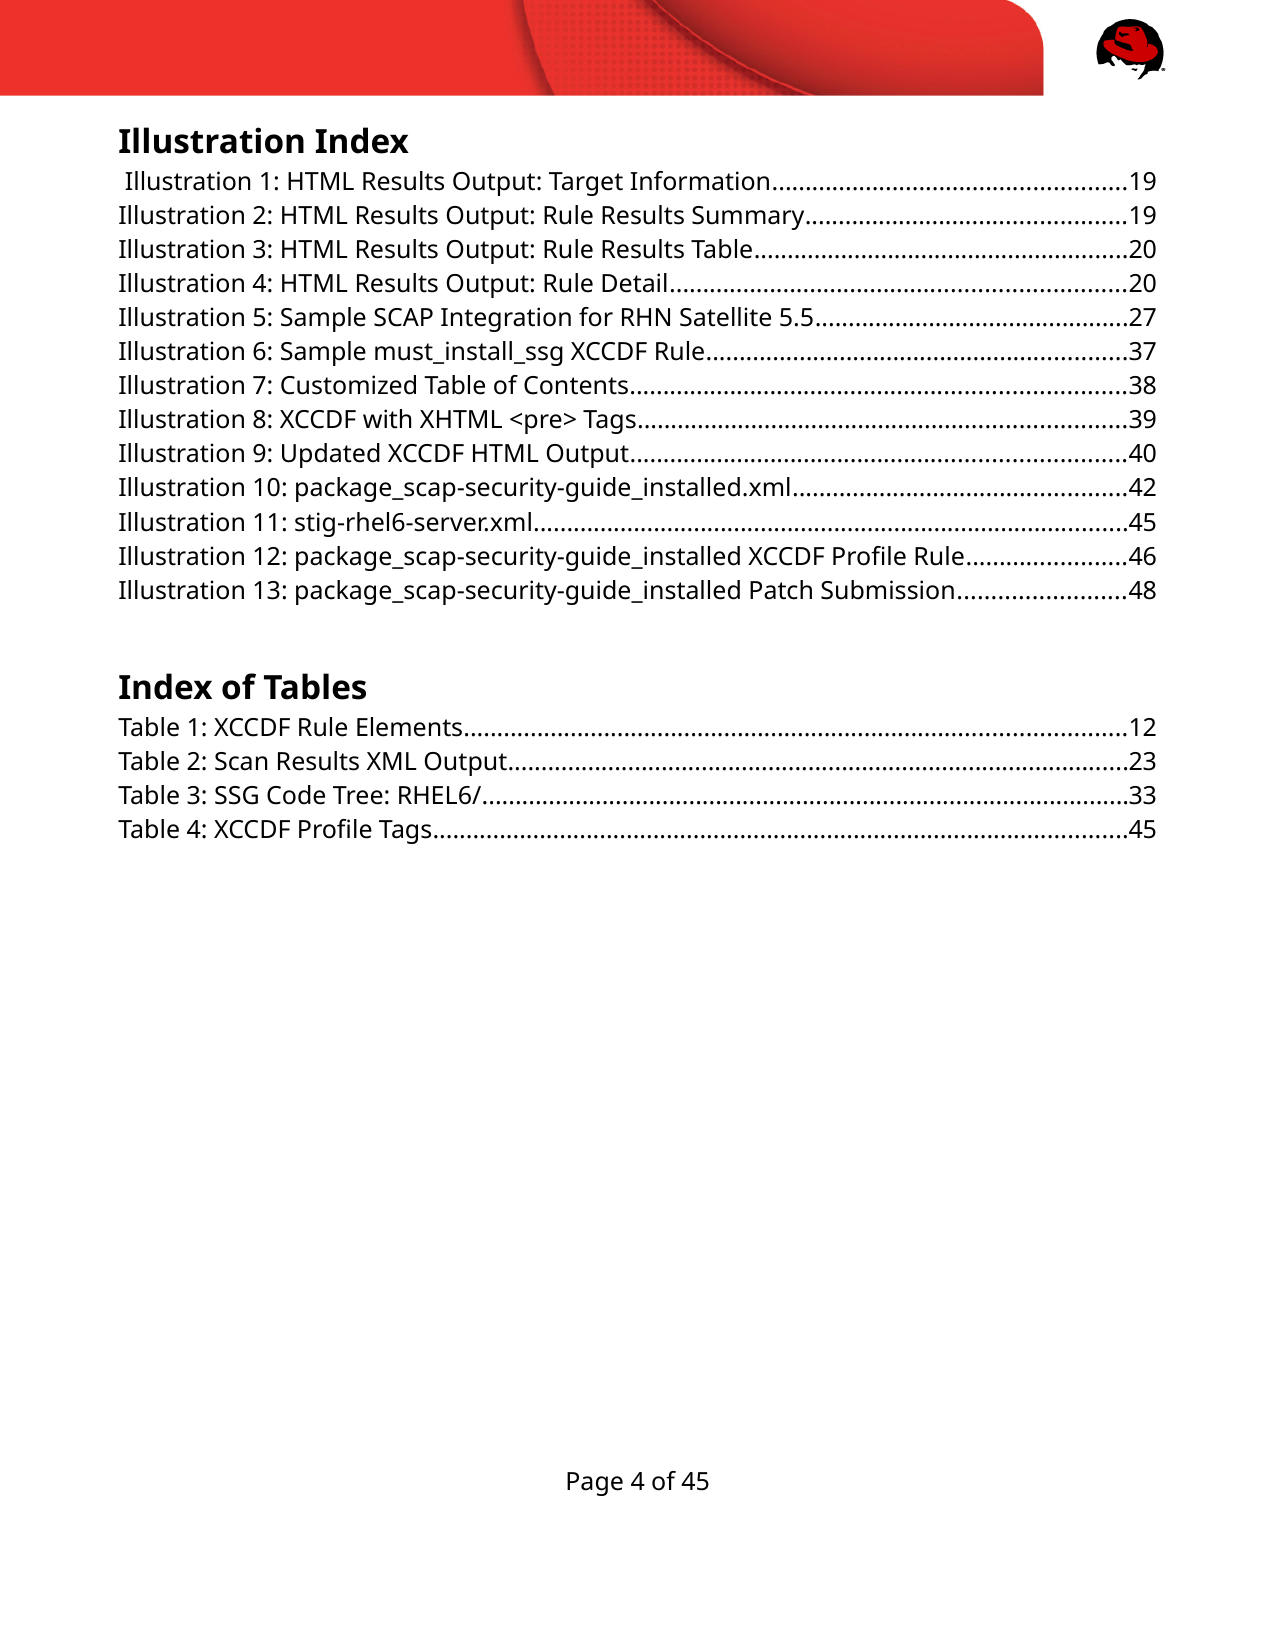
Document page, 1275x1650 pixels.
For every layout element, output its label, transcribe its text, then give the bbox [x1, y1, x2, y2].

text Illustration 6: Sample must_install_ssg XCCDF Rule 37 [118, 334, 1157, 368]
text Table 3: SSG Code Tree: RHEL6/ 33 [118, 777, 1157, 811]
picture [0, 0, 1170, 96]
text Illustration 5: Sample SCAP Integration for RHN Satellite 5.5 27 [118, 300, 1157, 334]
text Illustration 13: package_scap-security-guide_installed Patch Submission 48 [118, 572, 1157, 606]
text Table 2: Scan Results XML Output 23 [118, 743, 1157, 777]
text Illustration 3: HTML Results Output: Rule Results Table 20 [118, 232, 1157, 266]
text Illustration 4: HTML Results Output: Rule Detail 20 [118, 266, 1157, 300]
text Illustration 2: HTML Results Output: Rule Results Summary 19 [118, 198, 1157, 232]
text Table 4: XCCDF Profile Tags 45 [118, 811, 1157, 846]
text Illustration 11: stig-rhel6-server.xml 45 [118, 504, 1157, 538]
text Illustration 8: XCCDF with XHTML <pre> Tags 39 [118, 402, 1157, 436]
text Illustration 1: HTML Results Output: Target Information 19 [118, 163, 1157, 198]
subtitle Index of Tables [118, 664, 1157, 709]
text Illustration 7: Customized Table of Contents 38 [118, 368, 1157, 402]
text Illustration 9: Updated XCCDF HTML Output 40 [118, 436, 1157, 470]
text Illustration 10: package_scap-security-guide_installed.xml 42 [118, 470, 1157, 504]
text Illustration 12: package_scap-security-guide_installed XCCDF Profile Rule 46 [118, 538, 1157, 572]
text Table 1: XCCDF Rule Elements 12 [118, 709, 1157, 743]
subtitle Illustration Index [118, 118, 1157, 163]
